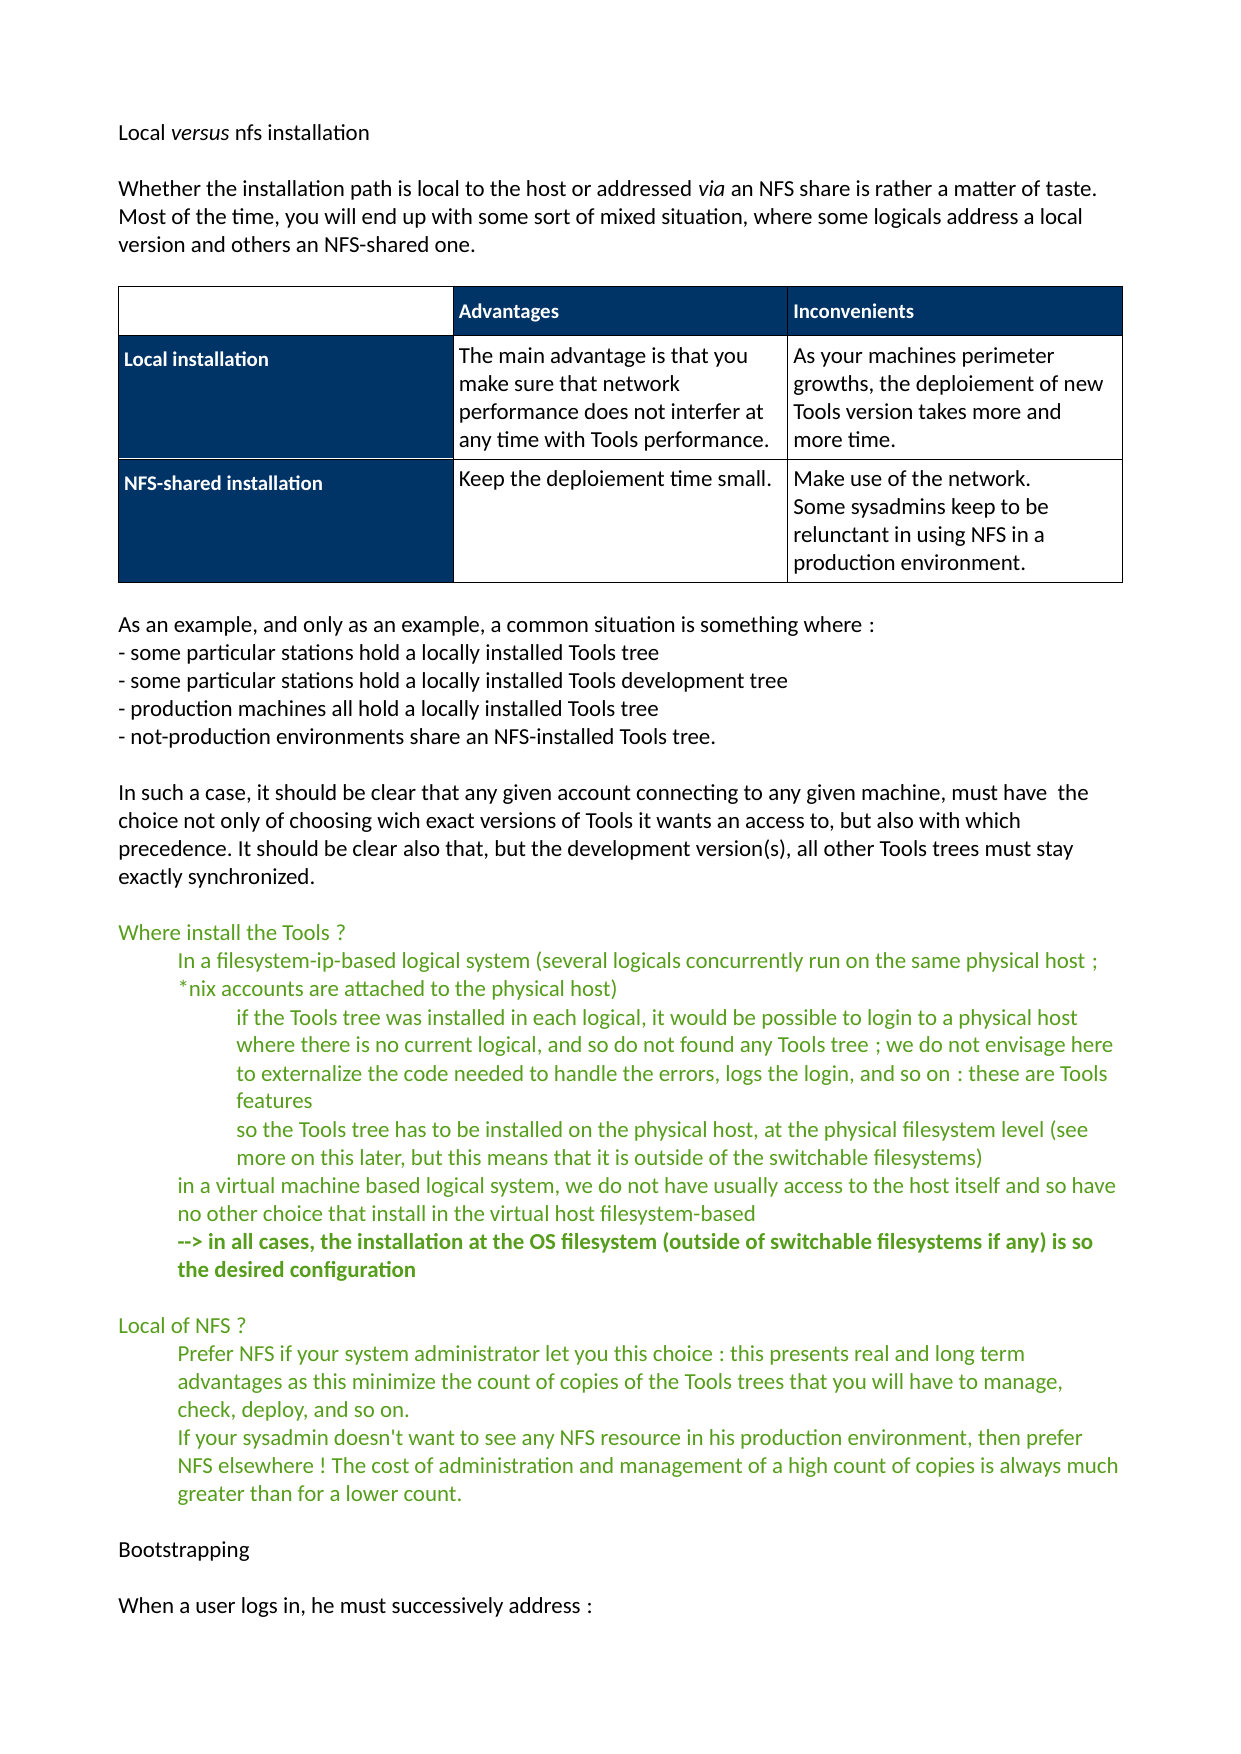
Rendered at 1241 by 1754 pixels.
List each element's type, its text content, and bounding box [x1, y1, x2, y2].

table_cell The main advantage is that you make sure that network performance does not interfer at any time with Tools performance. [454, 336, 787, 458]
table_cell Make use of the network. Some sysadmins keep to be relunctant in using NFS in a production environment. [788, 460, 1122, 582]
text In a filesystem-ip-based logical system (several logicals concurrently run on the same physical host ; *nix accounts are attached to the physical host) [177, 947, 1122, 1003]
table_cell Local installation [119, 336, 453, 458]
text in a virtual machine based logical system, we do not have usually access to the host itself and so have no other choice that install in the virtual host filesystem-based [177, 1171, 1122, 1227]
text - production machines all hold a locally installed Tools tree [118, 694, 1122, 722]
table_cell NFS-shared installation [119, 460, 453, 582]
text if the Tools tree was installed in each logical, it would be possible to login to a physical host where there is no current logical, and so do not found any Tools tree ; we do not envisage here to externalize the code needed to handle the errors, logs the login, and so on : these are Tools features [236, 1003, 1122, 1115]
text Whether the installation path is local to the host or addressed via an NFS share is rather a matter of taste. Most of the time, you will end up with some sort of mixed situation, where some logicals address a local version and others an NFS-shared one. [118, 174, 1122, 258]
text - some particular stations hold a locally installed Tools development tree [118, 666, 1122, 694]
text --> in all cases, the installation at the OS filesystem (outside of switchable filesystems if any) is so the desired configuration [177, 1227, 1122, 1283]
text In such a case, it should be clear that any given account connecting to any given machine, must have the choice not only of choosing wich exact versions of Tools it wants an access to, but also with which precedence. It should be clear also that, but the development version(s), all other Tools trees must stay exactly synchronized. [118, 778, 1122, 891]
text so the Tools tree has to be installed on the physical host, at the physical filesystem level (see more on this later, but this means that it is outside of the switchable filesystems) [236, 1115, 1122, 1171]
text When a user logs in, he must successively address : [118, 1591, 1122, 1619]
text Bootstrapping [118, 1535, 1122, 1563]
text Prefer NFS if your system administrator let you this choice : this presents real and long term advantages as this minimize the count of copies of the Tools trees that you will have to manage, check, deploy, and so on. [177, 1339, 1122, 1423]
text - not-production environments share an NFS-installed Tools tree. [118, 722, 1122, 750]
table_header Advantages [454, 287, 787, 335]
text Local of NFS ? [118, 1311, 1122, 1339]
text Where install the Tools ? [118, 918, 1122, 947]
table_header [119, 287, 453, 335]
text As an example, and only as an example, a common situation is something where : [118, 610, 1122, 638]
text If your sysadmin doesn't want to see any NFS resource in his production environment, then prefer NFS elsewhere ! The cost of administration and management of a high count of copies is always much greater than for a lower count. [177, 1423, 1122, 1507]
table_header Inconvenients [788, 287, 1122, 335]
table_cell As your machines perimeter growths, the deploiement of new Tools version takes more and more time. [788, 336, 1122, 458]
table_cell Keep the deploiement time small. [454, 460, 787, 582]
text - some particular stations hold a locally installed Tools tree [118, 638, 1122, 666]
text Local versus nfs installation [118, 118, 1122, 146]
